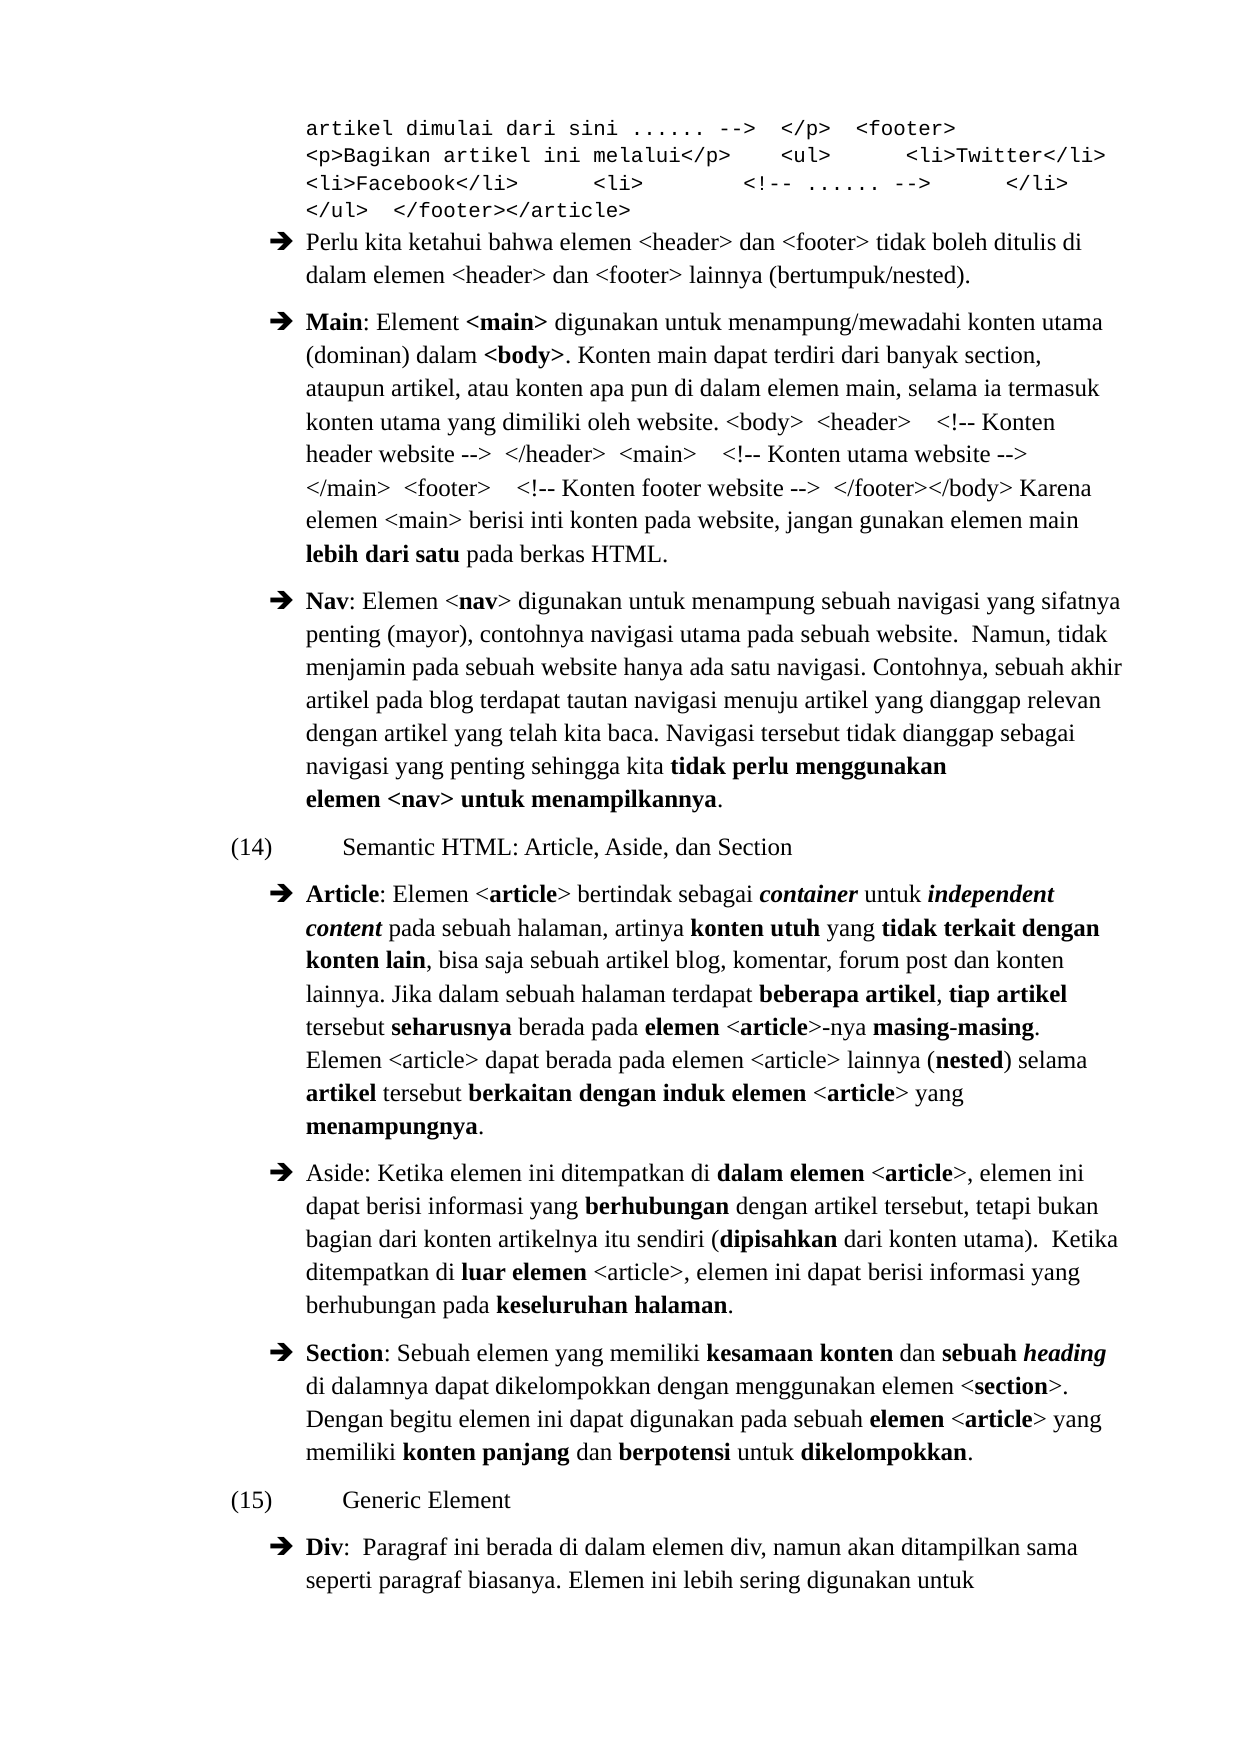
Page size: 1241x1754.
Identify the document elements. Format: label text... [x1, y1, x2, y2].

list Section: Sebuah elemen yang memiliki kesamaan konten dan sebuah heading di dalamnya dapat dikelompokkan dengan menggunakan elemen <section>. Dengan begitu elemen ini dapat digunakan pada sebuah elemen <article> yang memiliki konten panjang dan berpotensi untuk dikelompokkan. [268, 1338, 1122, 1466]
list Article: Elemen <article> bertindak sebagai container untuk independent content pada sebuah halaman, artinya konten utuh yang tidak terkait dengan konten lain, bisa saja sebuah artikel blog, komentar, forum post dan konten lainnya. Jika dalam sebuah halaman terdapat beberapa artikel, tiap artikel tersebut seharusnya berada pada elemen <article>-nya masing-masing. Elemen <article> dapat berada pada elemen <article> lainnya (nested) selama artikel tersebut berkaitan dengan induk elemen <article> yang menampungnya. [268, 879, 1122, 1139]
list Main: Element <main> digunakan untuk menampung/mewadahi konten utama (dominan) dalam <body>. Konten main dapat terdiri dari banyak section, ataupun artikel, atau konten apa pun di dalam elemen main, selama ia termasuk konten utama yang dimiliki oleh website. <body> <header> <!-- Konten header website --> </header> <main> <!-- Konten utama website --> </main> <footer> <!-- Konten footer website --> </footer></body> Karena elemen <main> berisi inti konten pada website, jangan gunakan elemen main lebih dari satu pada berkas HTML. [268, 307, 1122, 567]
list artikel dimulai dari sini ...... --> </p> <footer> <p>Bagikan artikel ini melalui</p> <ul> <li>Twitter</li> <li>Facebook</li> <li> <!-- ...... --> </li> </ul> </footer></article> [268, 118, 1122, 223]
list Aside: Ketika elemen ini ditempatkan di dalam elemen <article>, elemen ini dapat berisi informasi yang berhubungan dengan artikel tersebut, tetapi bukan bagian dari konten artikelnya itu sendiri (dipisahkan dari konten utama). Ketika ditempatkan di luar elemen <article>, elemen ini dapat berisi informasi yang berhubungan pada keseluruhan halaman. [268, 1158, 1122, 1319]
list Nav: Elemen <nav> digunakan untuk menampung sebuah navigasi yang sifatnya penting (mayor), contohnya navigasi utama pada sebuah website. Namun, tidak menjamin pada sebuah website hanya ada satu navigasi. Contohnya, sebuah akhir artikel pada blog terdapat tautan navigasi menuju artikel yang dianggap relevan dengan artikel yang telah kita baca. Navigasi tersebut tidak dianggap sebagai navigasi yang penting sehingga kita tidak perlu menggunakan elemen <nav> untuk menampilkannya. [268, 586, 1122, 813]
list Perlu kita ketahui bahwa elemen <header> dan <footer> tidak boleh ditulis di dalam elemen <header> dan <footer> lainnya (bertumpuk/nested). [268, 227, 1122, 289]
list Semantic HTML: Article, Aside, dan Section [231, 832, 1122, 861]
list Generic Element [231, 1485, 1122, 1513]
list Div: Paragraf ini berada di dalam elemen div, namun akan ditampilkan sama seperti paragraf biasanya. Elemen ini lebih sering digunakan untuk [268, 1532, 1122, 1594]
